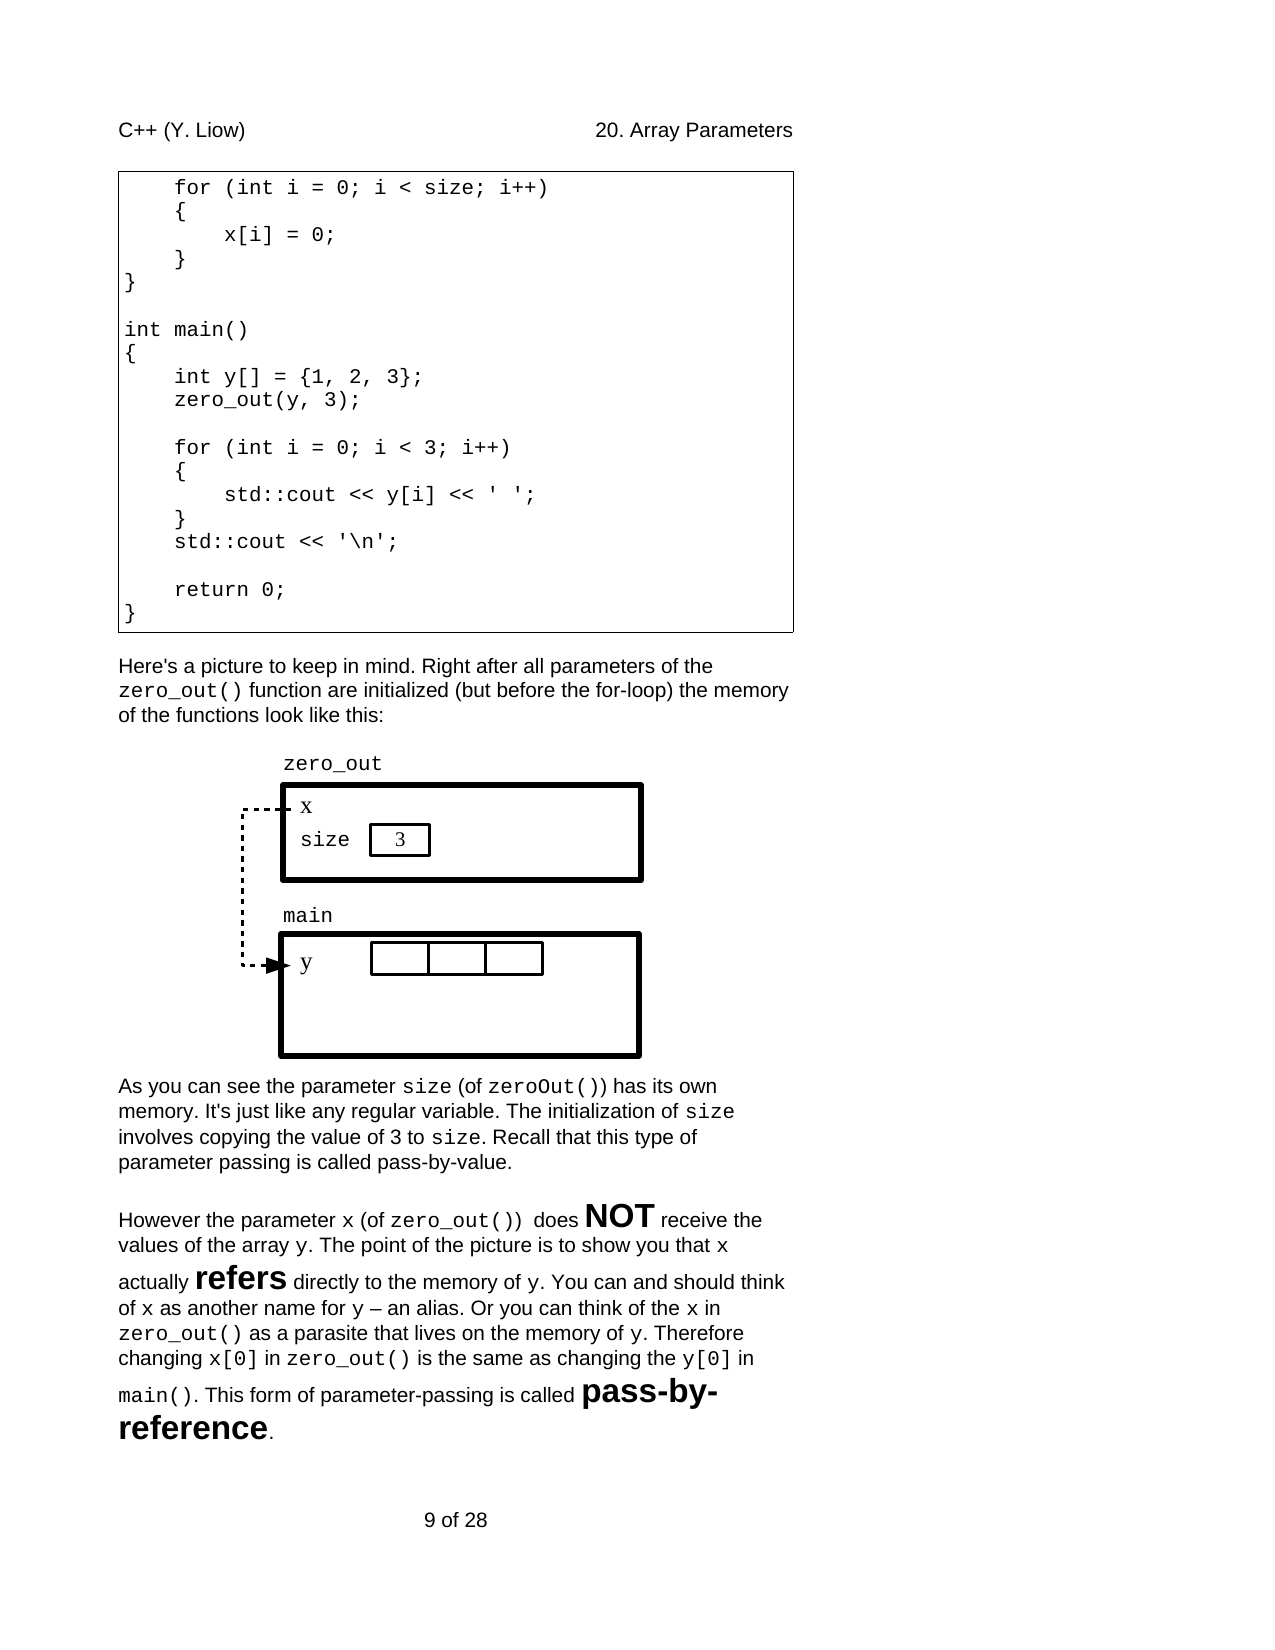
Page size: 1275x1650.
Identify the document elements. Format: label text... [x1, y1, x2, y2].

table_header for (int i = 0; i < size; i++) { x[i] = 0; } } int main() { int y[] = {1, 2, 3}; zero_out(y, 3); for (int i = 0; i < 3; i++) { std::cout << y[i] << ' '; } std::cout << '\n'; return 0; } [119, 172, 793, 632]
text However the parameter x (of zero_out()) does NOT receive the values of the array y. The point of the picture is to show you that x actually refers directly to the memory of y. You can and should think of x as another name for y – an alias. Or you can think of the x in zero_out() as a parasite that lives on the memory of y. Therefore changing x[0] in zero_out() is the same as changing the y[0] in main(). This form of parameter-passing is called pass-by-reference. [118, 1197, 793, 1446]
text As you can see the parameter size (of zeroOut()) has its own memory. It's just like any regular variable. The initialization of size involves copying the value of 3 to size. Recall that this type of parameter passing is called pass-by-value. [118, 1075, 793, 1173]
text Here's a picture to keep in mind. Right after all parameters of the zero_out() function are initialized (but before the for-loop) the memory of the functions look like this: [118, 655, 793, 727]
